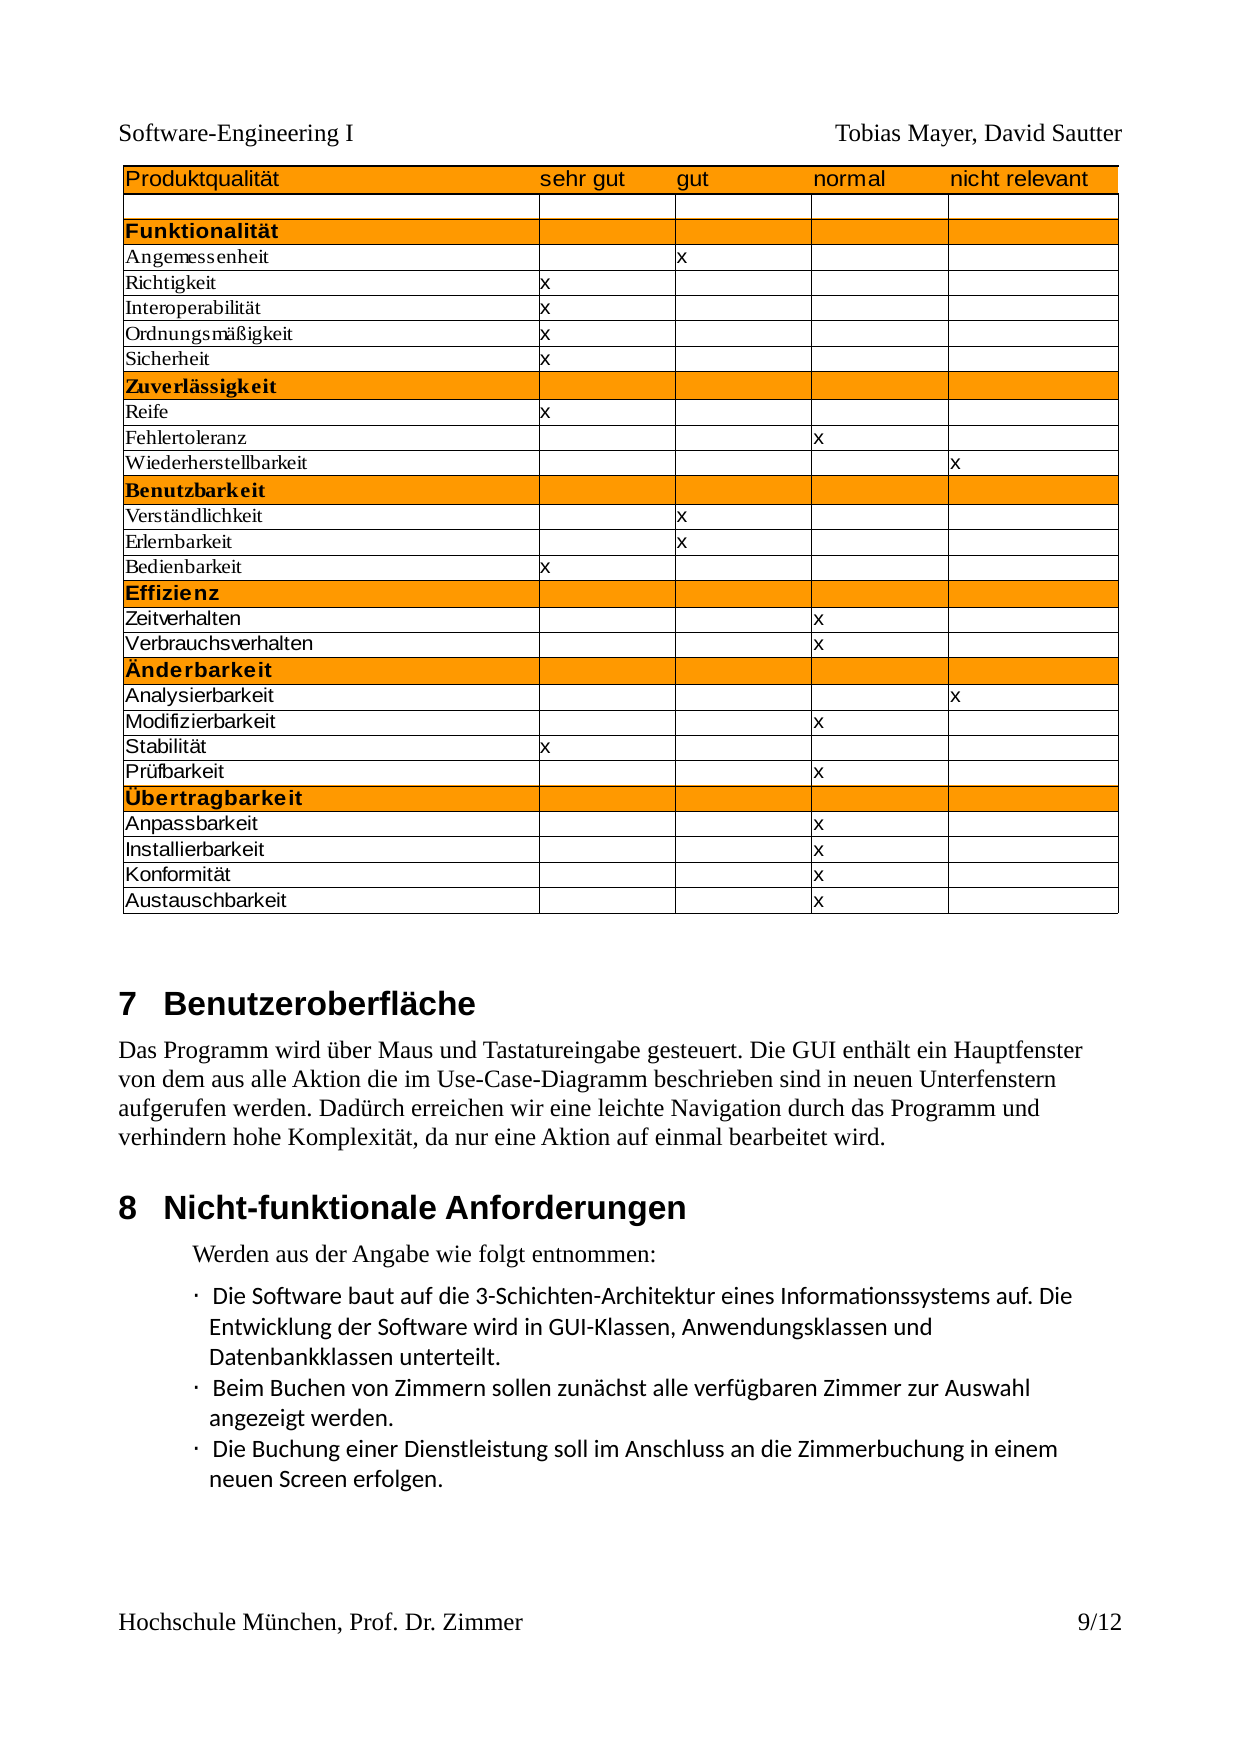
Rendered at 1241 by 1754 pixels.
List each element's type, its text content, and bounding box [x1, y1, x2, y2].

text Werden aus der Angabe wie folgt entnommen: [118, 1239, 1122, 1268]
text neuen Screen erfolgen. [118, 1463, 1122, 1494]
text Datenbankklassen unterteilt. [118, 1341, 1122, 1372]
text · Die Buchung einer Dienstleistung soll im Anschluss an die Zimmerbuchung in einem [118, 1433, 1122, 1463]
text Das Programm wird über Maus und Tastatureingabe gesteuert. Die GUI enthält ein Hauptfenster von dem aus alle Aktion die im Use-Case-Diagramm beschrieben sind in neuen Unterfenstern aufgerufen werden. Dadürch erreichen wir eine leichte Navigation durch das Programm und verhindern hohe Komplexität, da nur eine Aktion auf einmal bearbeitet wird. [118, 1035, 1122, 1150]
subtitle Benutzeroberfläche [118, 984, 1122, 1023]
text Entwicklung der Software wird in GUI-Klassen, Anwendungsklassen und [118, 1311, 1122, 1341]
text · Beim Buchen von Zimmern sollen zunächst alle verfügbaren Zimmer zur Auswahl [118, 1372, 1122, 1402]
text angezeigt werden. [118, 1402, 1122, 1433]
subtitle Nicht-funktionale Anforderungen [118, 1188, 1122, 1227]
text · Die Software baut auf die 3-Schichten-Architektur eines Informationssystems auf. Die [118, 1280, 1122, 1311]
